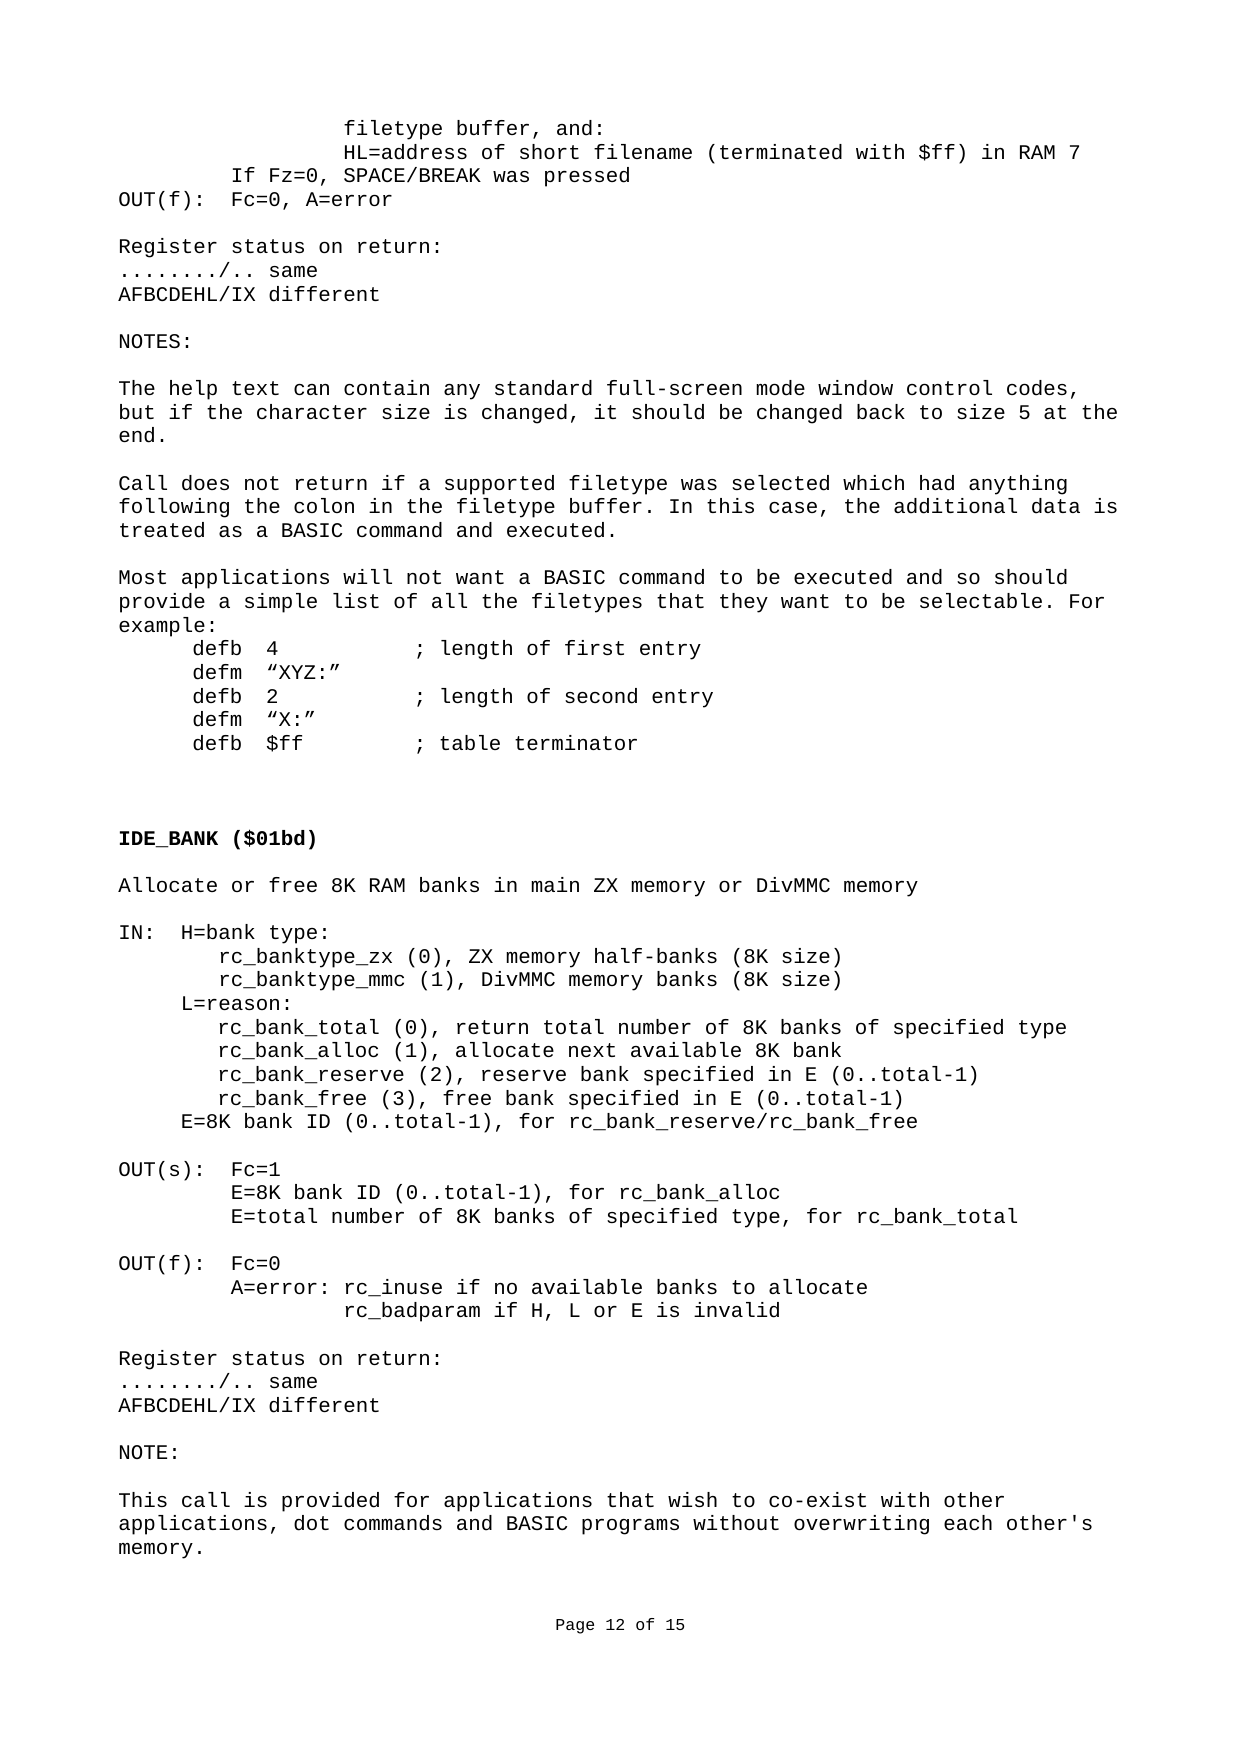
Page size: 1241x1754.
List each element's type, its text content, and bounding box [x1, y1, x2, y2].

text E=8K bank ID (0..total-1), for rc_bank_alloc [118, 1182, 1122, 1206]
text rc_bank_total (0), return total number of 8K banks of specified type [118, 1017, 1122, 1040]
text L=reason: [118, 993, 1122, 1017]
text IN: H=bank type: [118, 922, 1122, 946]
text IDE_BANK ($01bd) [118, 827, 1122, 851]
text HL=address of short filename (terminated with $ff) in RAM 7 [118, 142, 1122, 165]
text NOTE: [118, 1442, 1122, 1466]
text Allocate or free 8K RAM banks in main ZX memory or DivMMC memory [118, 875, 1122, 898]
text defb 4 ; length of first entry [118, 638, 1122, 662]
text rc_bank_free (3), free bank specified in E (0..total-1) [118, 1088, 1122, 1111]
text AFBCDEHL/IX different [118, 284, 1122, 307]
text E=total number of 8K banks of specified type, for rc_bank_total [118, 1206, 1122, 1229]
text E=8K bank ID (0..total-1), for rc_bank_reserve/rc_bank_free [118, 1111, 1122, 1135]
text rc_banktype_zx (0), ZX memory half-banks (8K size) [118, 946, 1122, 969]
text If Fz=0, SPACE/BREAK was pressed [118, 165, 1122, 189]
text defm “X:” [118, 709, 1122, 733]
text rc_bank_reserve (2), reserve bank specified in E (0..total-1) [118, 1064, 1122, 1088]
text NOTES: [118, 331, 1122, 354]
text defb $ff ; table terminator [118, 733, 1122, 757]
text OUT(f): Fc=0 [118, 1253, 1122, 1277]
text ......../.. same [118, 260, 1122, 284]
text OUT(f): Fc=0, A=error [118, 189, 1122, 213]
text Call does not return if a supported filetype was selected which had anything following the colon in the filetype buffer. In this case, the additional data is treated as a BASIC command and executed. [118, 473, 1122, 544]
text ......../.. same [118, 1371, 1122, 1395]
text Register status on return: [118, 1348, 1122, 1371]
text rc_bank_alloc (1), allocate next available 8K bank [118, 1040, 1122, 1064]
text A=error: rc_inuse if no available banks to allocate [118, 1277, 1122, 1300]
text Register status on return: [118, 236, 1122, 260]
text OUT(s): Fc=1 [118, 1158, 1122, 1182]
text This call is provided for applications that wish to co-exist with other applications, dot commands and BASIC programs without overwriting each other's memory. [118, 1489, 1122, 1561]
text filetype buffer, and: [118, 118, 1122, 142]
text Most applications will not want a BASIC command to be executed and so should provide a simple list of all the filetypes that they want to be selectable. For example: [118, 567, 1122, 638]
text defm “XYZ:” [118, 662, 1122, 686]
text The help text can contain any standard full-screen mode window control codes, but if the character size is changed, it should be changed back to size 5 at the end. [118, 378, 1122, 449]
text rc_badparam if H, L or E is invalid [118, 1300, 1122, 1324]
text AFBCDEHL/IX different [118, 1395, 1122, 1419]
text rc_banktype_mmc (1), DivMMC memory banks (8K size) [118, 969, 1122, 993]
text defb 2 ; length of second entry [118, 686, 1122, 709]
